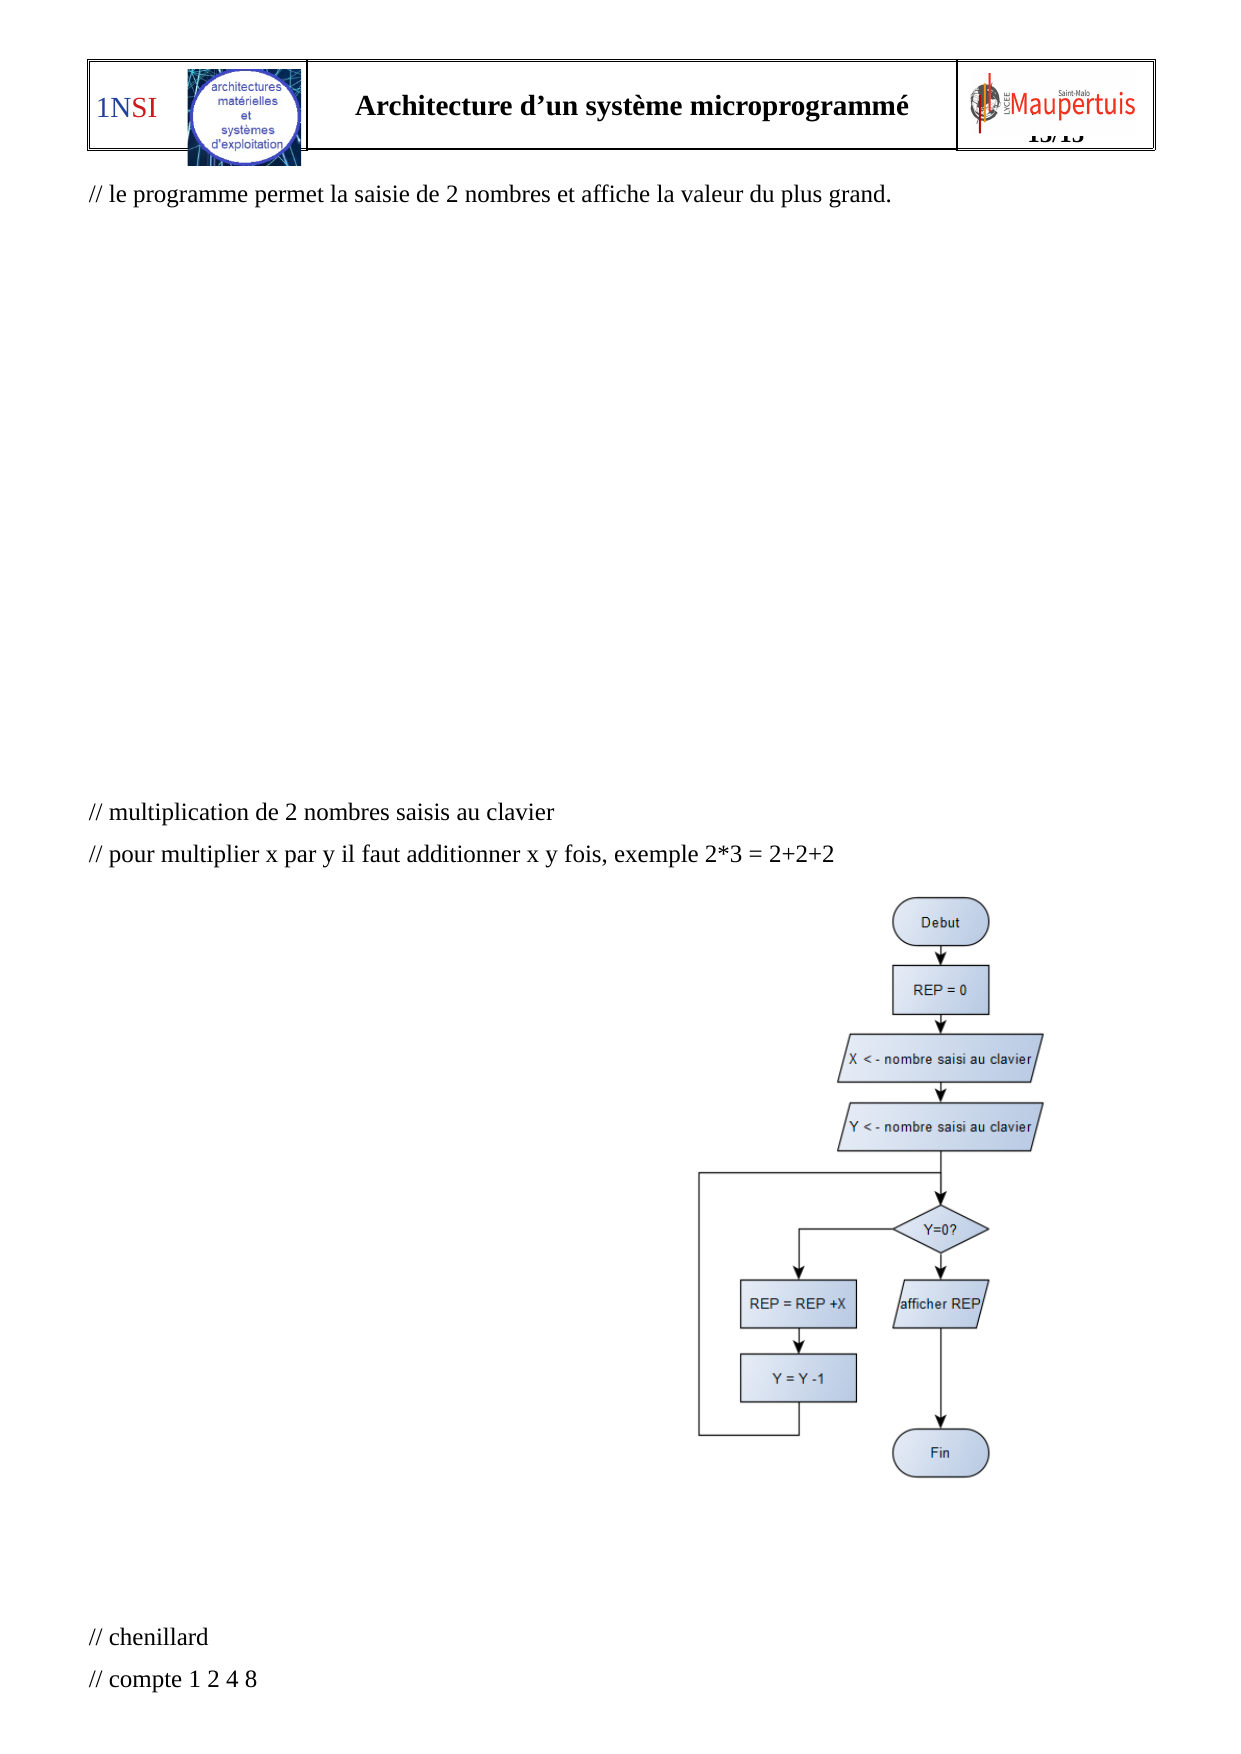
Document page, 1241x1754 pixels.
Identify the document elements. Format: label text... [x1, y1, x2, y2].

picture [970, 70, 1137, 136]
text // le programme permet la saisie de 2 nombres et affiche la valeur du plus grand. [88, 179, 1181, 207]
text // chenillard [88, 1622, 1181, 1651]
text // multiplication de 2 nombres saisis au clavier [88, 797, 1181, 826]
picture [187, 69, 302, 166]
text // compte 1 2 4 8 [88, 1664, 1181, 1692]
picture [686, 892, 1052, 1490]
text // pour multiplier x par y il faut additionner x y fois, exemple 2*3 = 2+2+2 [88, 839, 1181, 867]
